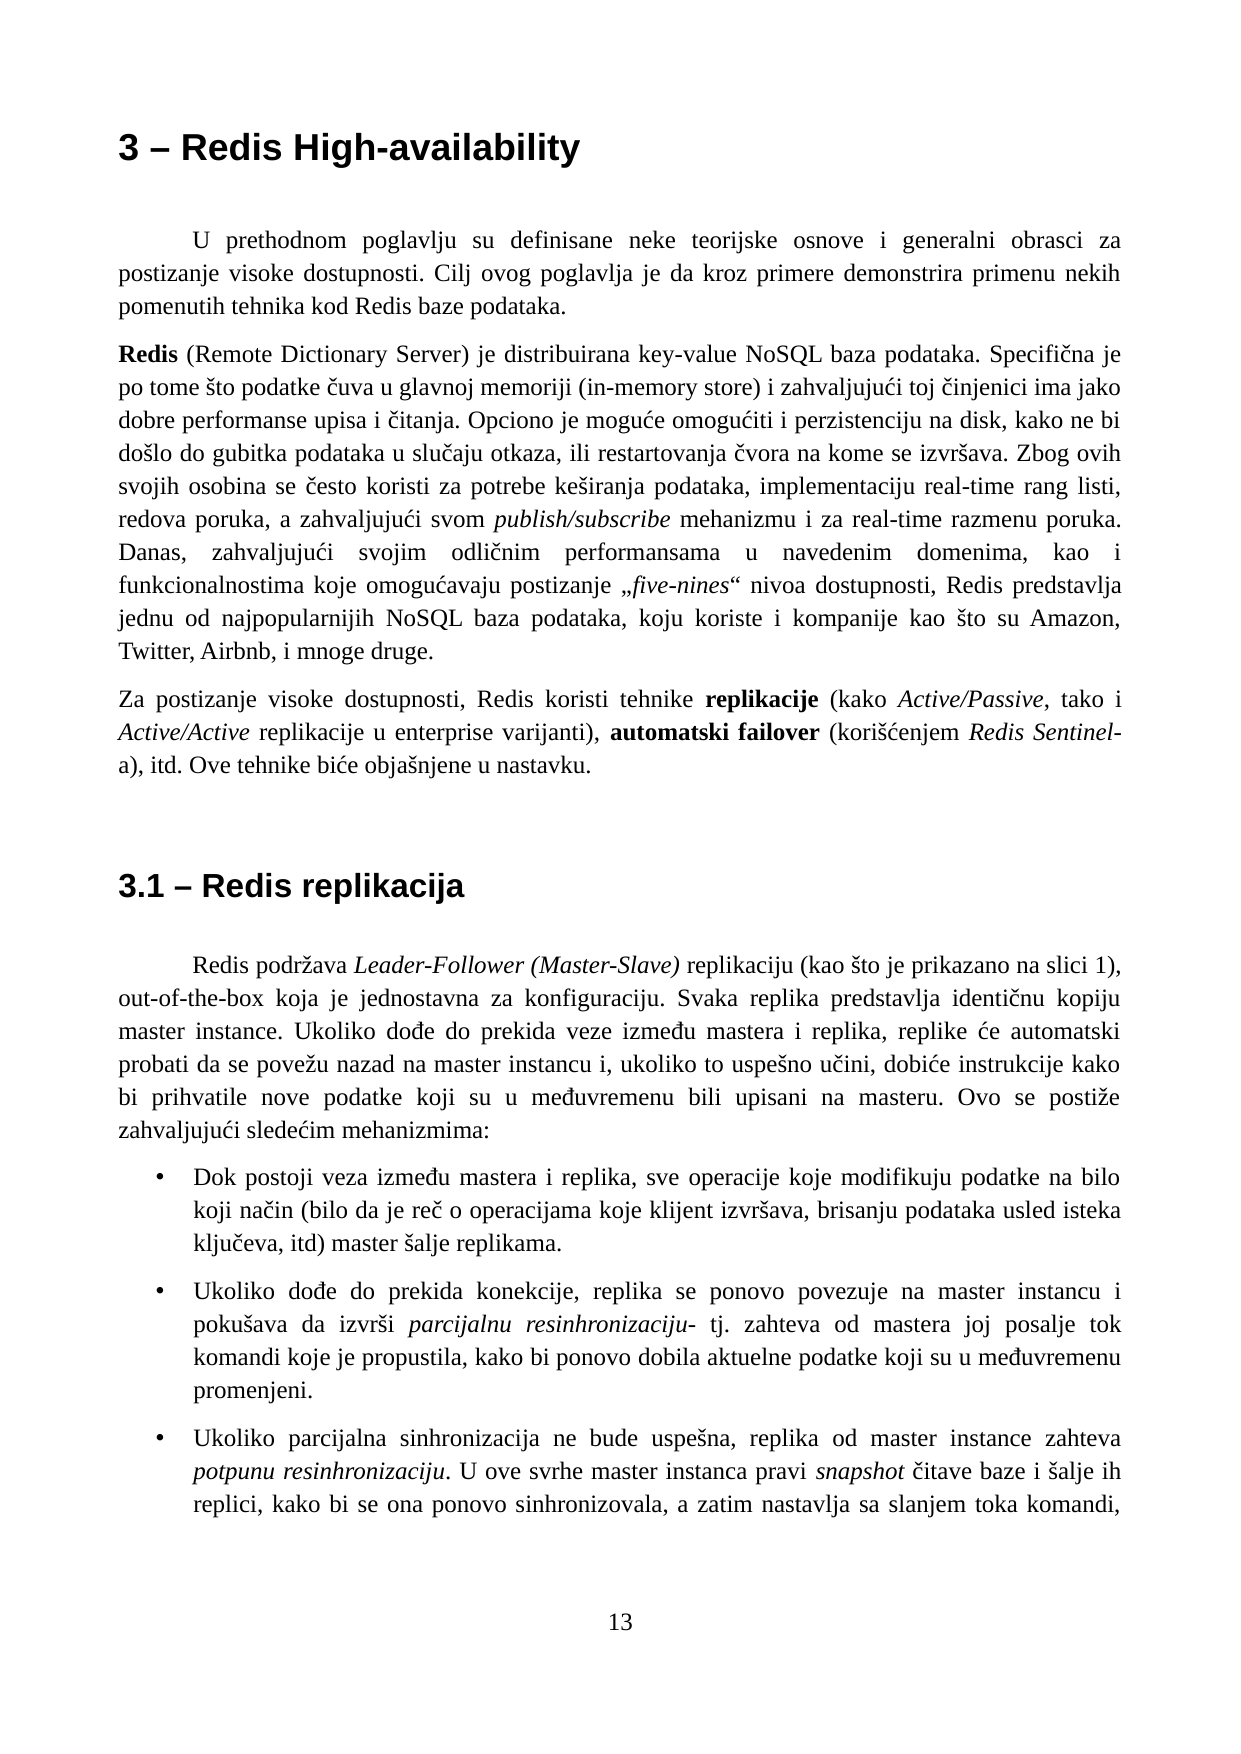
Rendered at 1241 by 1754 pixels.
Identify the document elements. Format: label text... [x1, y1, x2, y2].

list Ukoliko dođe do prekida konekcije, replika se ponovo povezuje na master instancu i pokušava da izvrši parcijalnu resinhronizaciju- tj. zahteva od mastera joj posalje tok komandi koje je propustila, kako bi ponovo dobila aktuelne podatke koji su u međuvremenu promenjeni. [156, 1276, 1122, 1404]
subtitle 3.1 – Redis replikacija [118, 866, 1122, 904]
subtitle 3 – Redis High-availability [118, 125, 1122, 168]
list Dok postoji veza između mastera i replika, sve operacije koje modifikuju podatke na bilo koji način (bilo da je reč o operacijama koje klijent izvršava, brisanju podataka usled isteka ključeva, itd) master šalje replikama. [156, 1162, 1122, 1257]
text Za postizanje visoke dostupnosti, Redis koristi tehnike replikacije (kako Active/Passive, tako i Active/Active replikacije u enterprise varijanti), automatski failover (korišćenjem Redis Sentinel-a), itd. Ove tehnike biće objašnjene u nastavku. [118, 684, 1122, 778]
text Redis podržava Leader-Follower (Master-Slave) replikaciju (kao što je prikazano na slici 1), out-of-the-box koja je jednostavna za konfiguraciju. Svaka replika predstavlja identičnu kopiju master instance. Ukoliko dođe do prekida veze između mastera i replika, replike će automatski probati da se povežu nazad na master instancu i, ukoliko to uspešno učini, dobiće instrukcije kako bi prihvatile nove podatke koji su u međuvremenu bili upisani na masteru. Ovo se postiže zahvaljujući sledećim mehanizmima: [118, 950, 1122, 1143]
list Ukoliko parcijalna sinhronizacija ne bude uspešna, replika od master instance zahteva potpunu resinhronizaciju. U ove svrhe master instanca pravi snapshot čitave baze i šalje ih replici, kako bi se ona ponovo sinhronizovala, a zatim nastavlja sa slanjem toka komandi, [156, 1423, 1122, 1517]
text Redis (Remote Dictionary Server) je distribuirana key-value NoSQL baza podataka. Specifična je po tome što podatke čuva u glavnoj memoriji (in-memory store) i zahvaljujući toj činjenici ima jako dobre performanse upisa i čitanja. Opciono je moguće omogućiti i perzistenciju na disk, kako ne bi došlo do gubitka podataka u slučaju otkaza, ili restartovanja čvora na kome se izvršava. Zbog ovih svojih osobina se često koristi za potrebe keširanja podataka, implementaciju real-time rang listi, redova poruka, a zahvaljujući svom publish/subscribe mehanizmu i za real-time razmenu poruka. Danas, zahvaljujući svojim odličnim performansama u navedenim domenima, kao i funkcionalnostima koje omogućavaju postizanje „five-nines“ nivoa dostupnosti, Redis predstavlja jednu od najpopularnijih NoSQL baza podataka, koju koriste i kompanije kao što su Amazon, Twitter, Airbnb, i mnoge druge. [118, 339, 1122, 665]
text U prethodnom poglavlju su definisane neke teorijske osnove i generalni obrasci za postizanje visoke dostupnosti. Cilj ovog poglavlja je da kroz primere demonstrira primenu nekih pomenutih tehnika kod Redis baze podataka. [118, 225, 1122, 320]
